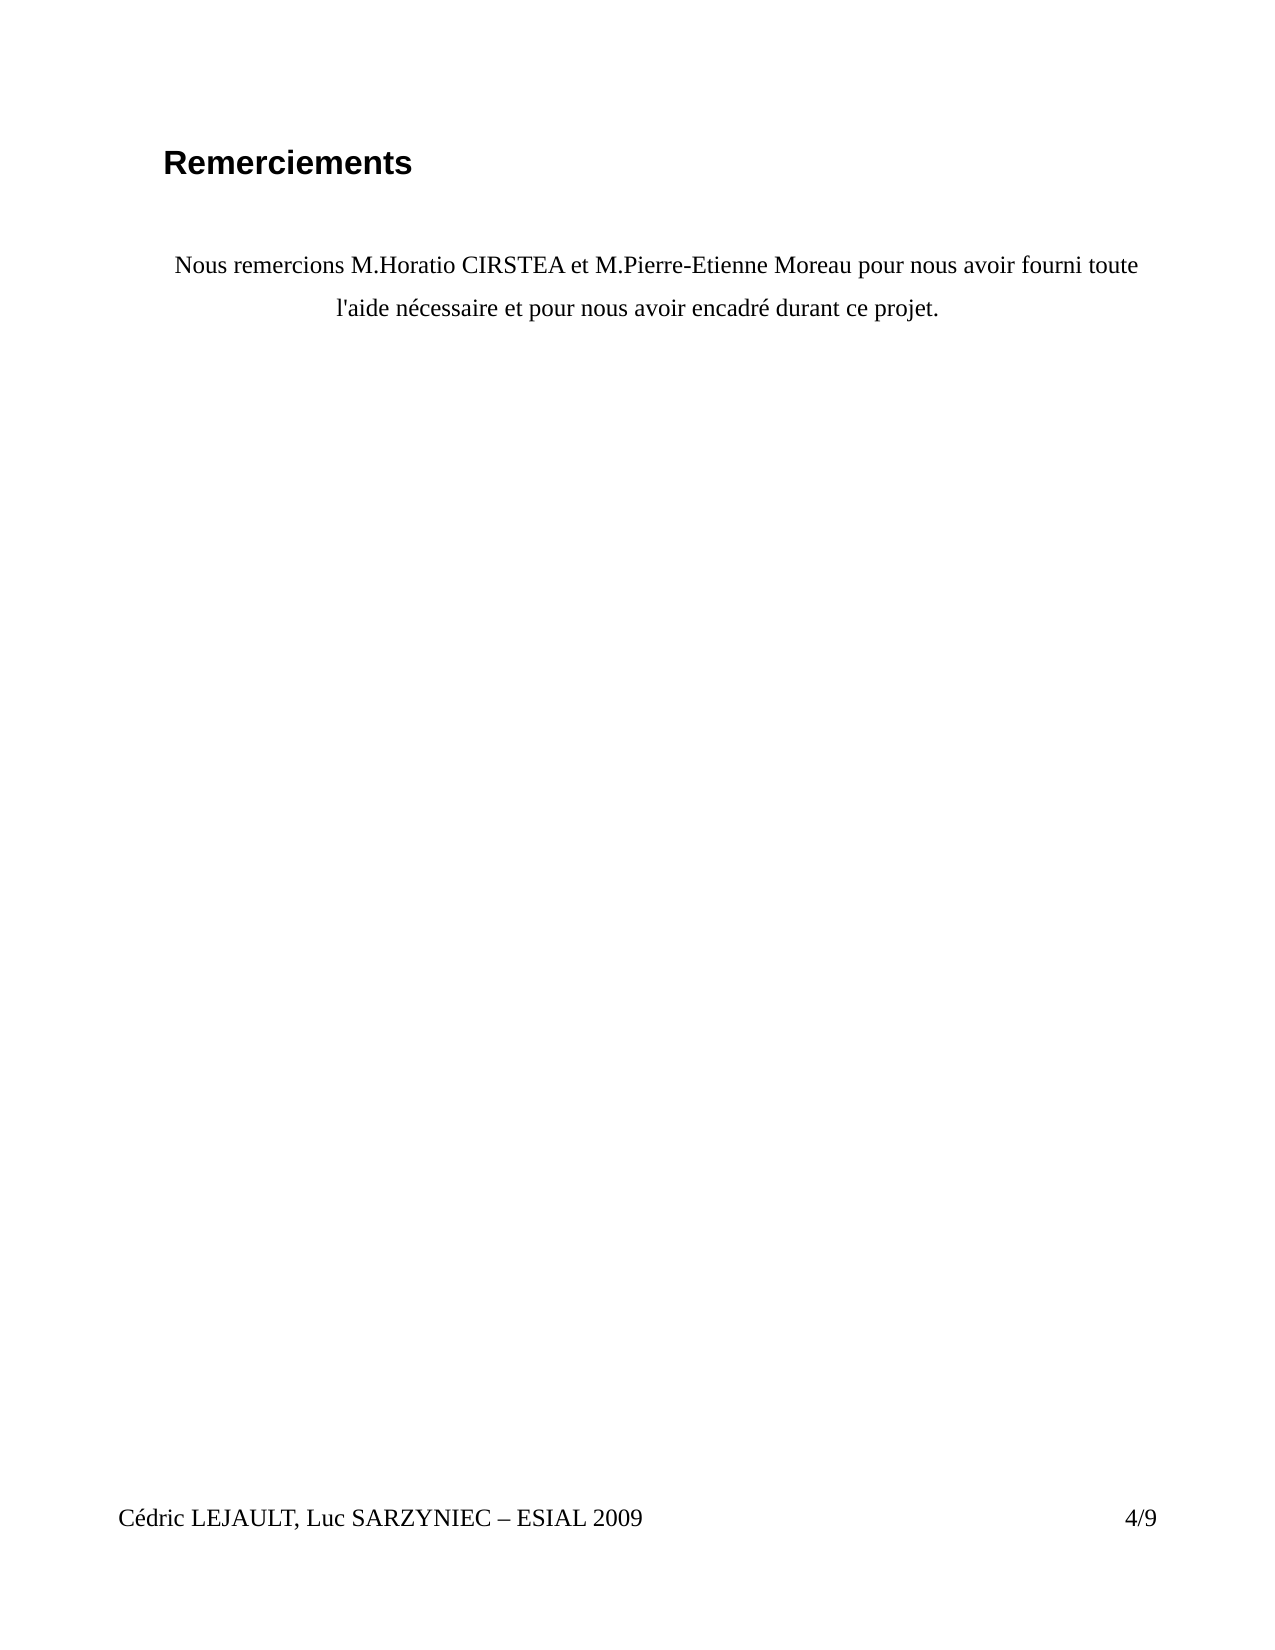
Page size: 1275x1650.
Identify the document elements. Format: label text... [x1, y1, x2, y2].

text Nous remercions M.Horatio CIRSTEA et M.Pierre-Etienne Moreau pour nous avoir fourni toute l'aide nécessaire et pour nous avoir encadré durant ce projet. [118, 250, 1157, 322]
subtitle Remerciements [118, 143, 1157, 182]
